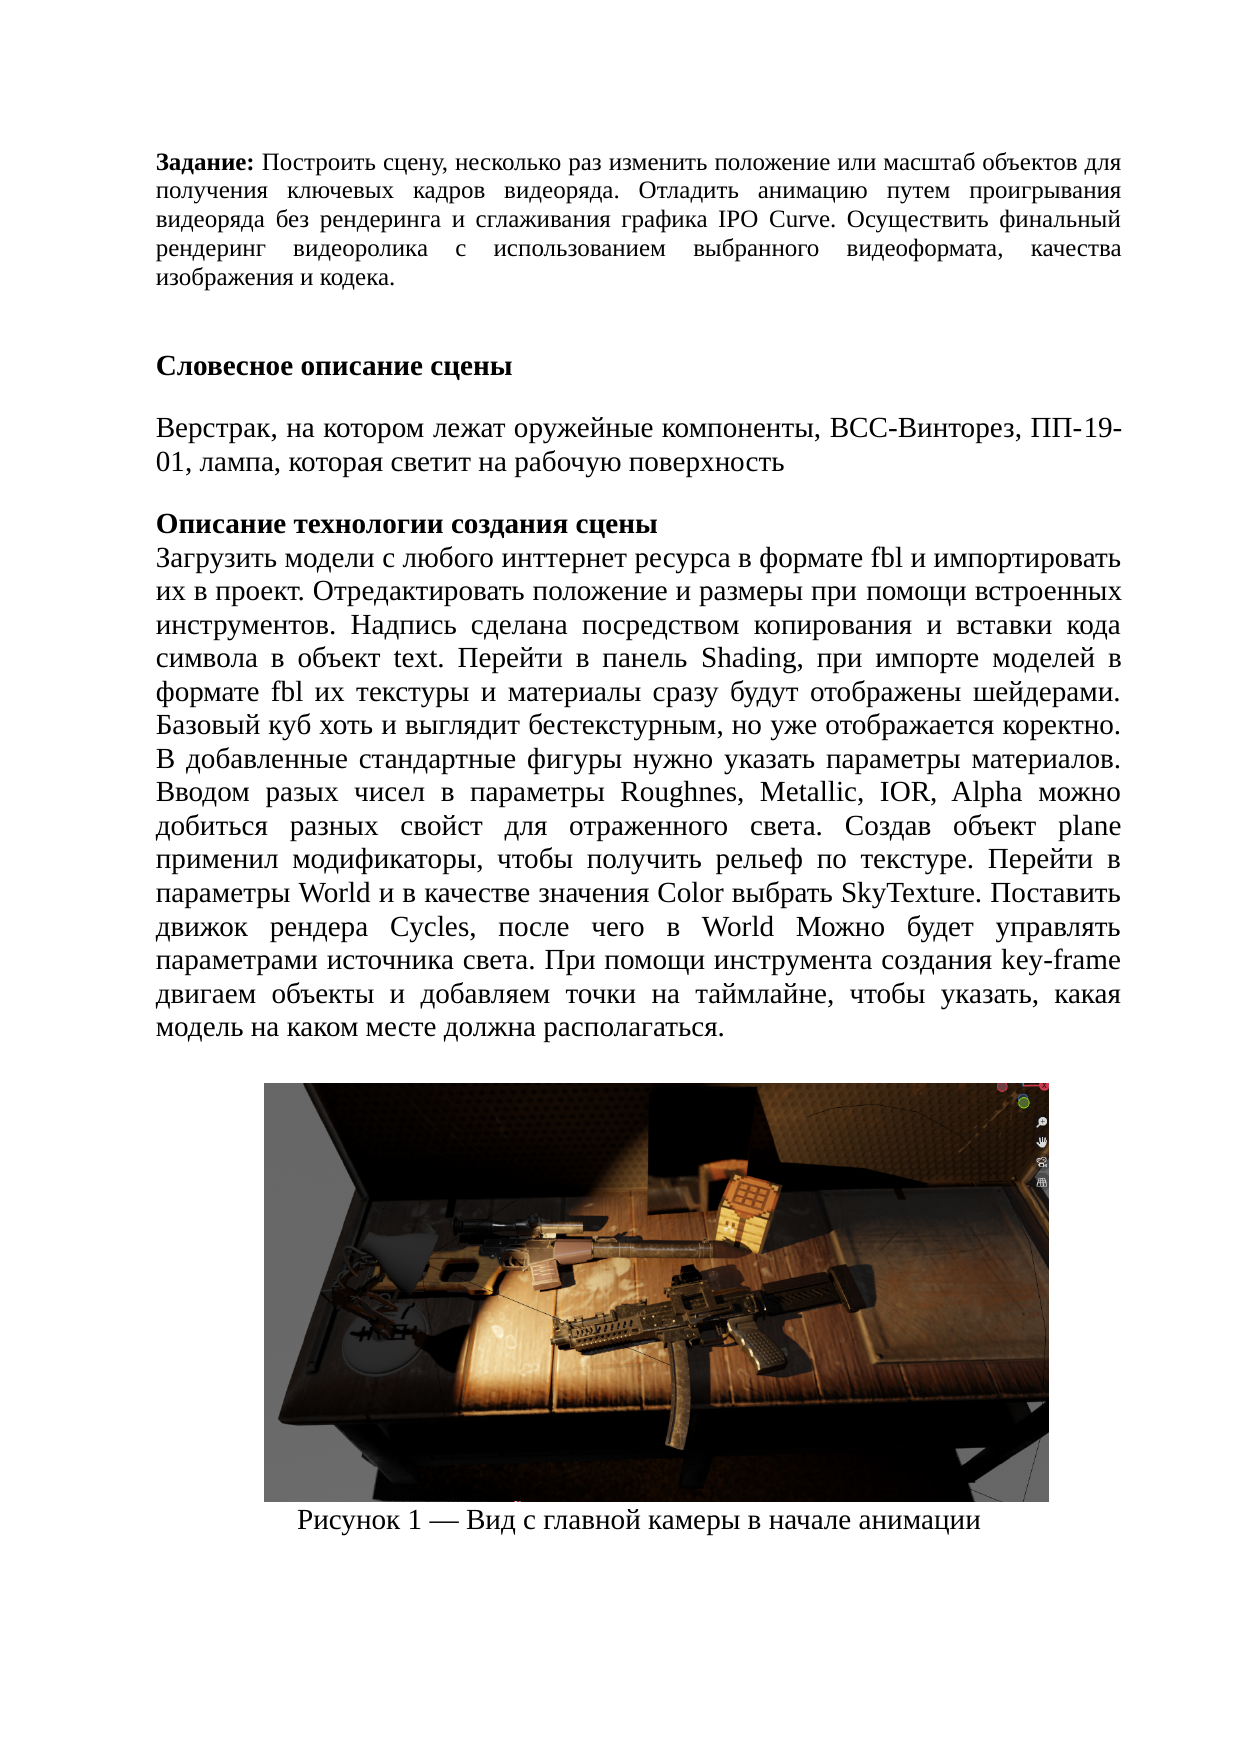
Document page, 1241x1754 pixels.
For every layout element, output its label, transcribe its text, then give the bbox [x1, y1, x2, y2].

text Задание: Построить сцену, несколько раз изменить положение или масштаб объектов для получения ключевых кадров видеоряда. Отладить анимацию путем проигрывания видеоряда без рендеринга и сглаживания графика IPO Curve. Осуществить финальный рендеринг видеоролика с использованием выбранного видеоформата, качества изображения и кодека. [156, 147, 1122, 291]
text Словесное описание сцены [156, 348, 1122, 382]
text Загрузить модели с любого инттернет ресурса в формате fbl и импортировать их в проект. Отредактировать положение и размеры при помощи встроенных инструментов. Надпись сделана посредством копирования и вставки кода символа в объект text. Перейти в панель Shading, при импорте моделей в формате fbl их текстуры и материалы сразу будут отображены шейдерами. Базовый куб хоть и выглядит бестекстурным, но уже отображается коректно. В добавленные стандартные фигуры нужно указать параметры материалов. Вводом разых чисел в параметры Roughnes, Metallic, IOR, Alpha можно добиться разных свойст для отраженного света. Создав объект plane применил модификаторы, чтобы получить рельеф по текстуре. Перейти в параметры World и в качестве значения Color выбрать SkyTexture. Поставить движок рендера Cycles, после чего в World Можно будет управлять параметрами источника света. При помощи инструмента создания key-frame двигаем объекты и добавляем точки на таймлайне, чтобы указать, какая модель на каком месте должна располагаться. [156, 540, 1122, 1043]
text Рисунок 1 — Вид с главной камеры в начале анимации [156, 1072, 1122, 1564]
text Верстрак, на котором лежат оружейные компоненты, ВСС-Винторез, ПП-19-01, лампа, которая светит на рабочую поверхность [156, 410, 1122, 477]
picture [264, 1083, 1049, 1502]
text Описание технологии создания сцены [156, 506, 1122, 540]
